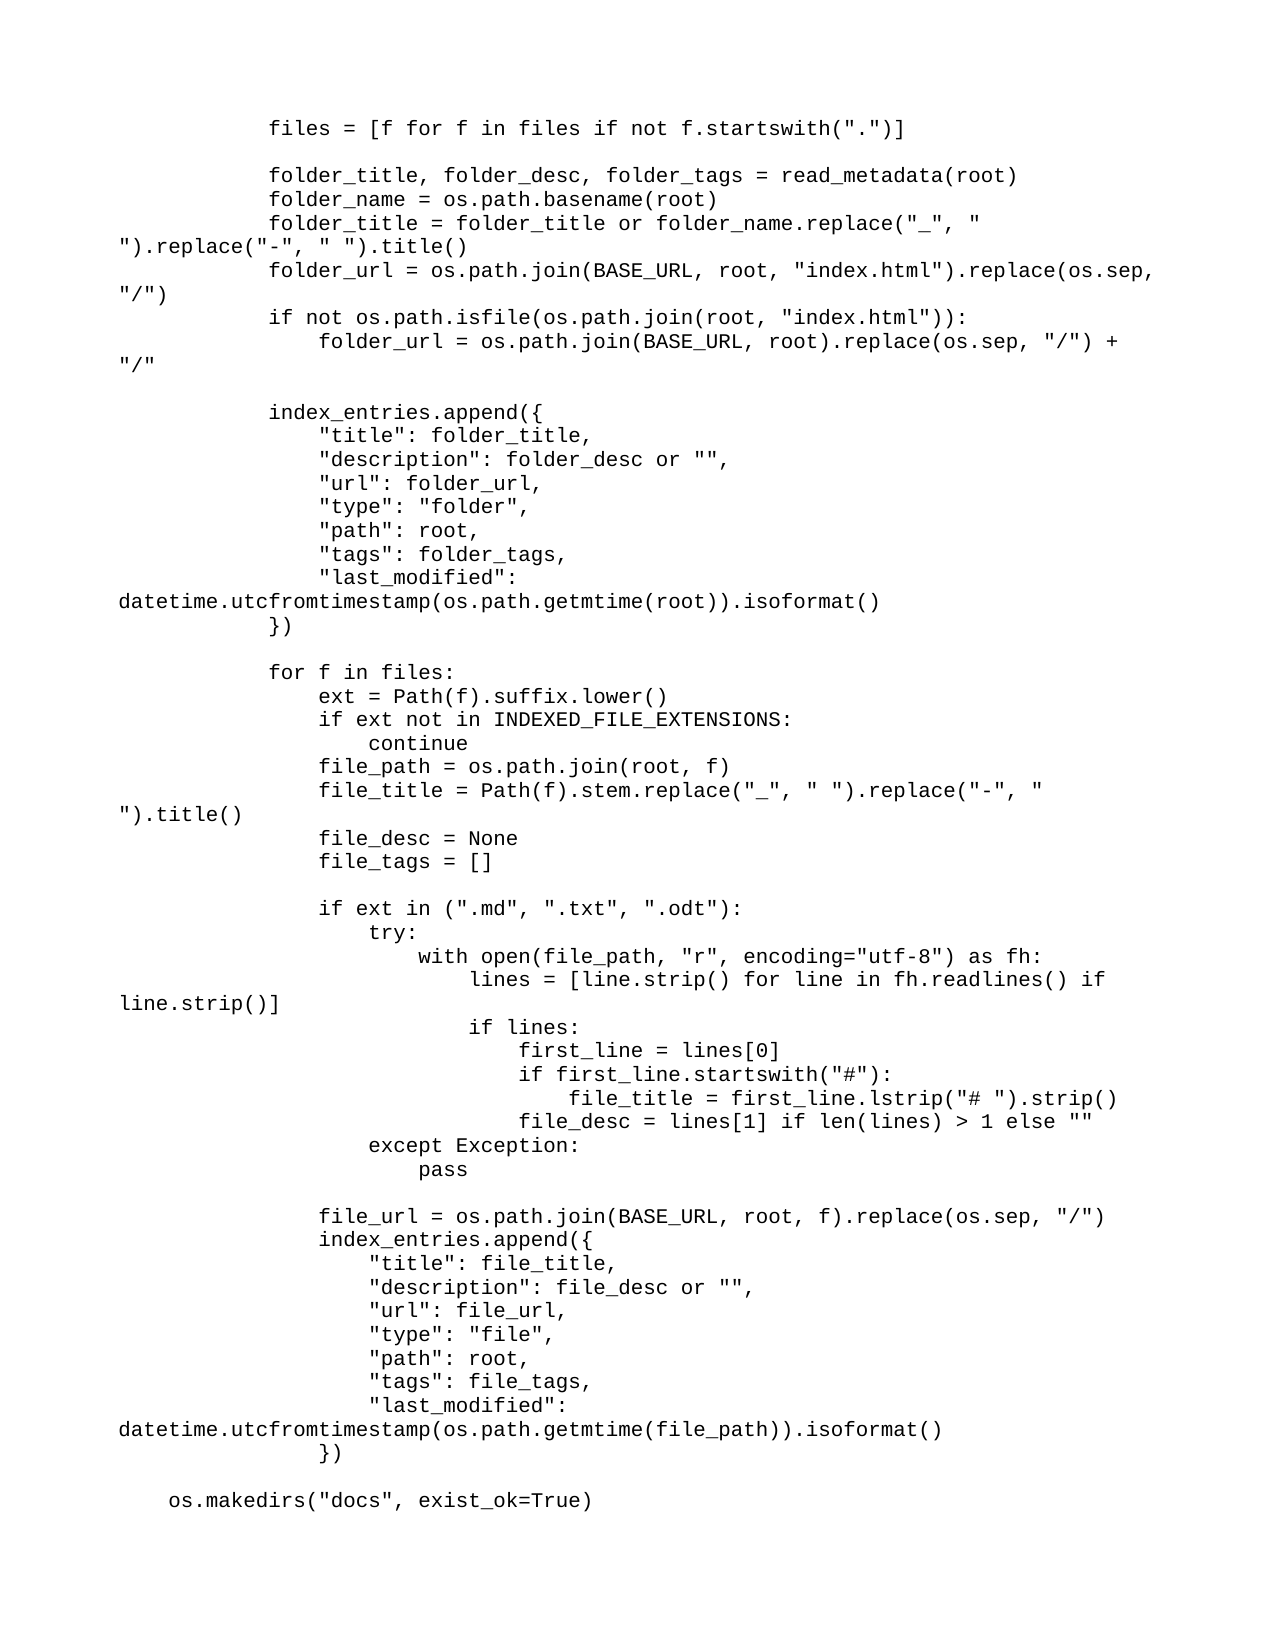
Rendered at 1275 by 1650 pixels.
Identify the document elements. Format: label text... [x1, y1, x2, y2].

text index_entries.append({ [118, 1229, 1157, 1253]
text except Exception: [118, 1135, 1157, 1158]
text first_line = lines[0] [118, 1040, 1157, 1064]
text "tags": folder_tags, [118, 544, 1157, 567]
text continue [118, 733, 1157, 757]
text os.makedirs("docs", exist_ok=True) [118, 1489, 1157, 1513]
text "path": root, [118, 1348, 1157, 1371]
text "path": root, [118, 520, 1157, 544]
text }) [118, 1442, 1157, 1466]
text folder_name = os.path.basename(root) [118, 189, 1157, 213]
text "type": "folder", [118, 496, 1157, 520]
text file_title = first_line.lstrip("# ").strip() [118, 1088, 1157, 1111]
text "last_modified": datetime.utcfromtimestamp(os.path.getmtime(file_path)).isoformat() [118, 1395, 1157, 1442]
text folder_title, folder_desc, folder_tags = read_metadata(root) [118, 165, 1157, 189]
text if first_line.startswith("#"): [118, 1064, 1157, 1088]
text if ext in (".md", ".txt", ".odt"): [118, 898, 1157, 922]
text "title": file_title, [118, 1253, 1157, 1277]
text pass [118, 1158, 1157, 1182]
text folder_url = os.path.join(BASE_URL, root).replace(os.sep, "/") + "/" [118, 331, 1157, 378]
text if lines: [118, 1017, 1157, 1040]
text "tags": file_tags, [118, 1371, 1157, 1395]
text file_desc = None [118, 827, 1157, 851]
text file_desc = lines[1] if len(lines) > 1 else "" [118, 1111, 1157, 1135]
text folder_url = os.path.join(BASE_URL, root, "index.html").replace(os.sep, "/") [118, 260, 1157, 307]
text "title": folder_title, [118, 426, 1157, 449]
text lines = [line.strip() for line in fh.readlines() if line.strip()] [118, 969, 1157, 1017]
text }) [118, 615, 1157, 638]
text file_path = os.path.join(root, f) [118, 757, 1157, 780]
text file_url = os.path.join(BASE_URL, root, f).replace(os.sep, "/") [118, 1206, 1157, 1229]
text file_title = Path(f).stem.replace("_", " ").replace("-", " ").title() [118, 780, 1157, 827]
text with open(file_path, "r", encoding="utf-8") as fh: [118, 946, 1157, 969]
text index_entries.append({ [118, 402, 1157, 426]
text files = [f for f in files if not f.startswith(".")] [118, 118, 1157, 142]
text try: [118, 922, 1157, 946]
text "type": "file", [118, 1324, 1157, 1348]
text file_tags = [] [118, 851, 1157, 875]
text "url": file_url, [118, 1300, 1157, 1324]
text "last_modified": datetime.utcfromtimestamp(os.path.getmtime(root)).isoformat() [118, 567, 1157, 615]
text "description": folder_desc or "", [118, 449, 1157, 473]
text ext = Path(f).suffix.lower() [118, 686, 1157, 709]
text folder_title = folder_title or folder_name.replace("_", " ").replace("-", " ").title() [118, 213, 1157, 260]
text if ext not in INDEXED_FILE_EXTENSIONS: [118, 709, 1157, 733]
text "description": file_desc or "", [118, 1277, 1157, 1300]
text for f in files: [118, 662, 1157, 686]
text "url": folder_url, [118, 473, 1157, 496]
text if not os.path.isfile(os.path.join(root, "index.html")): [118, 307, 1157, 331]
